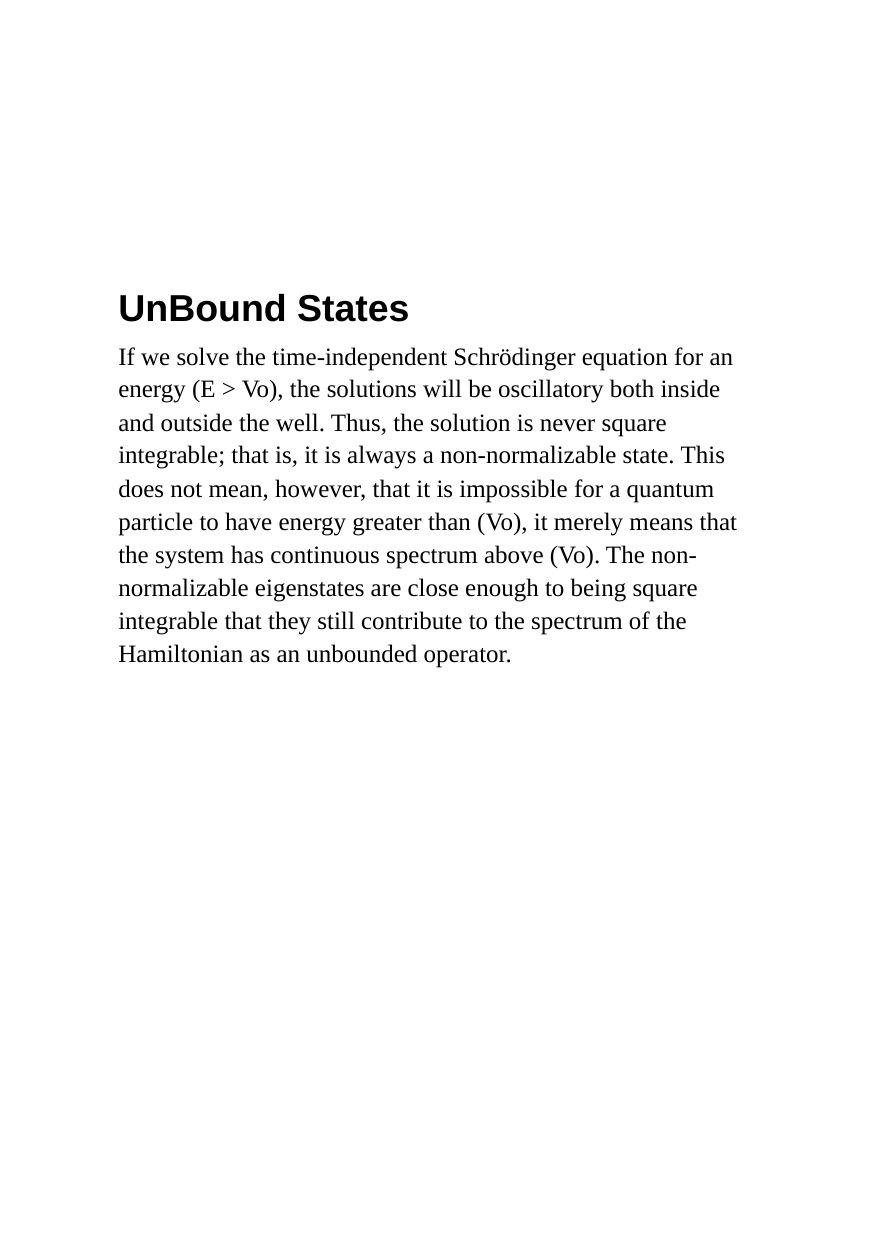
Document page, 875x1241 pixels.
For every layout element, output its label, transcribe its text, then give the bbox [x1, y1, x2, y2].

text If we solve the time-independent Schrödinger equation for an energy (E > Vo), the solutions will be oscillatory both inside and outside the well. Thus, the solution is never square integrable; that is, it is always a non-normalizable state. This does not mean, however, that it is impossible for a quantum particle to have energy greater than (Vo), it merely means that the system has continuous spectrum above (Vo). The non-normalizable eigenstates are close enough to being square integrable that they still contribute to the spectrum of the Hamiltonian as an unbounded operator. [118, 342, 756, 667]
subtitle UnBound States [118, 286, 756, 329]
